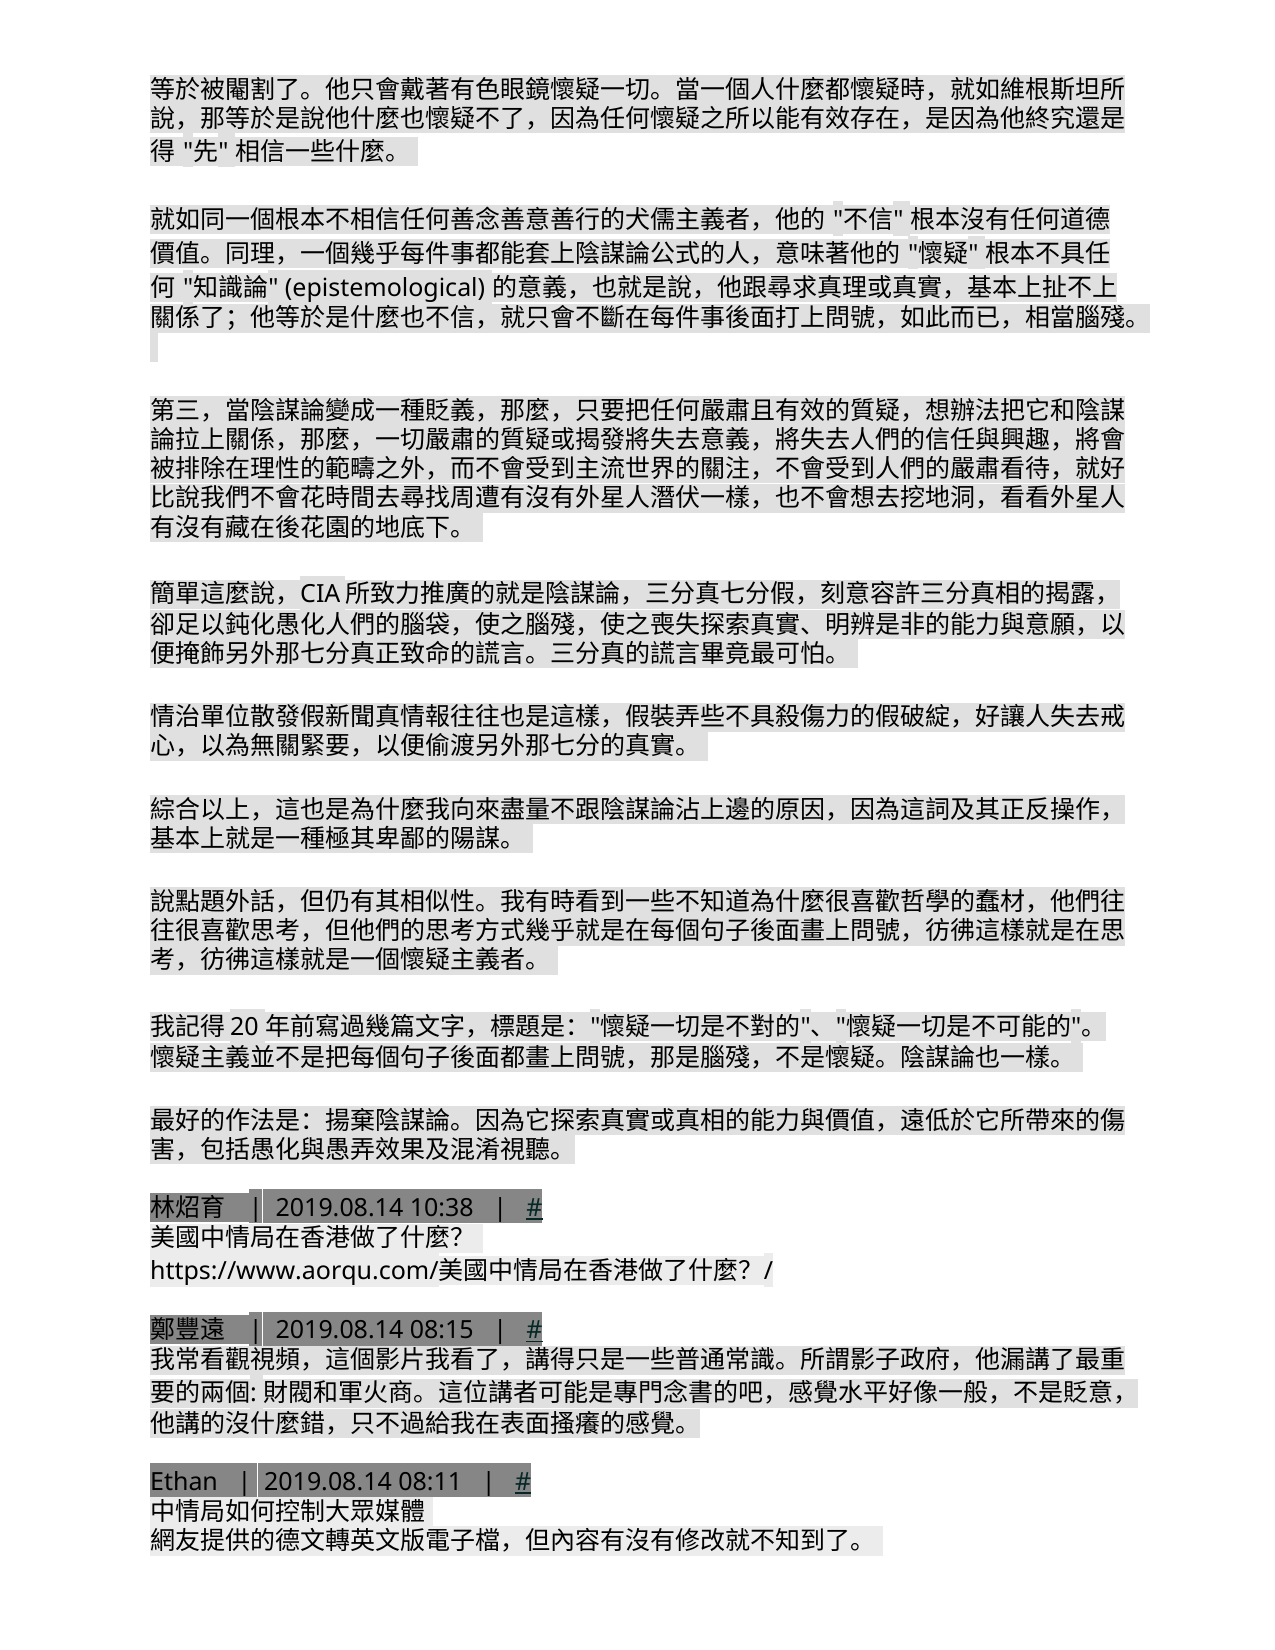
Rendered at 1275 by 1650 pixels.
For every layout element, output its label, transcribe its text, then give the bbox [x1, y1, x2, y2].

text 我常看觀視頻，這個影片我看了，講得只是一些普通常識。所謂影子政府，他漏講了最重要的兩個: 財閥和軍火商。這位講者可能是專門念書的吧，感覺水平好像一般，不是貶意，他講的沒什麼錯，只不過給我在表面搔癢的感覺。 [150, 1346, 1125, 1438]
text 中情局如何控制大眾媒體 網友提供的德文轉英文版電子檔，但內容有沒有修改就不知到了。 [150, 1497, 1125, 1556]
text Ethan | 2019.08.14 08:11 | # [150, 1463, 1125, 1497]
text 鄭豐遠 | 2019.08.14 08:15 | # [150, 1312, 1125, 1346]
text 林炤育 | 2019.08.14 10:38 | # [150, 1189, 1125, 1223]
text 美國中情局在香港做了什麼？ https://www.aorqu.com/美國中情局在香港做了什麼？/ [150, 1223, 1125, 1287]
text 卡韓政變 (144)：陰謀論之陽謀 陳真 2019. 08. 14. 我之所以提到Udo Ulfkotte的那本書 "Journalists for Hire: How the CIA Buys the News"，是因為台灣最近拼命炒作所謂中資、紅媒等問題，甚至進行司法打壓，感覺實在很荒唐。 第一，台灣的媒體根本就是由美國所全盤操控，僅僅中時例外，它媽的連這麼一丁點根本微不足道的例外，也要趕盡殺絕嗎？ 第二，人渣黨及其文人走狗們 (比方說所謂社民黨)，總是喜歡講得好像除了中時之外，所有媒體都很清純似的。我覺得，要搞鬥爭就鬥爭，別客氣，但別睜眼說瞎話，因為那很低級很低能。 比方說，人渣黨據說迫害黃智賢的節目(我不清楚如何個迫害法)，號稱愛好民主自由的社民黨及其范主席(？)，面對打壓言論自由的指控，居然說，"如果 (該節目或黃智賢) 有拿錢，那就另當別論"，亦即如果有拿錢就可以打壓的意思。這不就是存心鬼扯蛋嗎？言論自由是這樣嗎？ 如果這鬼話成立，那麼，全台灣所有媒體都應該繩之以法才對，特別是綠媒，應該立即強迫關閉，因為他們不折不扣就是美國 CIA 的傳聲筒。他們根本不是新聞媒體，而是政治宣傳機構兼假新聞造謠中心，整天幹的就是根本天理不容、造謠抹黑、挑撥仇中反華的犯罪行為。 我這文章有兩個重點，此其一。 其次是關於陰謀論。我不太想講這東西，忍不住姑且一說。 首先，我完全不相信 Udo Ulfkotte 的 "Journalists for Hire: How the CIA Buys the News" 之英文版的出版過程只是這樣那樣。比方說，我不相信版權僅僅只是單純地賣給什麼 "PROGRESSIVE PRESS"，一家來路不明、似乎是專門出版所謂陰謀論的出版社。我是說，CIA連作者都敢殺了，它會對於這樣一本暢銷書的英文版之出版，無動於衷？袖手旁觀而不介入？ 我也不相信這家出版社僅僅只是一家出版社。我是說，它很神秘，很另類，絕不單純。我沒有證據不敢亂說，我只能說我就是不相信；我不相信一本在德國的暢銷書，一位如此著名的作者之死於非命，它的英文版卻乏人問津？而只能賣給一家有夠奇怪的什麼陰謀論出版社？而且，既然都還沒出版，網路卻有在賣你根本買不到的幽靈版？ 我也不相信這本暢銷書會落魄到根本沒有人願意出資出版，只好在網路上三塊五毛地向大眾進行預售募款？ 總之，雖然我不知道真相為何，但我就是不相信市面上這些 "官方" 說法。 至於這家專門出版陰謀論的出版社： http://www.progressivepress.com/home 別人怎麼想的我不知道，但我自己光是看到他們的網站那種刻意陰陽怪氣的調調，以及其所出版的大部份同樣陰陽怪氣的陰謀論書籍，我就很想轉台了。為什麼呢？因為那似乎就是典型的陰謀論，或者說低能的陰謀論，諸如 "人類不曾登陸月球"、"外星人躲在地心"、"李小龍還沒死"、"川普是中國派來臥底的" 等等那樣一種等級。 我覺得美國真是很厲害，他總是能正反操作同一種事物，比方說恐佈份子一詞，美國一方面藉以打壓異己，一方面卻又幫助其茁壯，好進一步拿來做為一種武力擴張版圖消滅異己的藉口。於是，越是反恐，恐怖份子卻越多，而美國也就越是大展鴻圖，越能為所欲為地反恐。 也就是說，他一方面創造一個假想敵與人造物，一方面藉以妖魔化異己，一方面卻又樂見其茁壯，甚至偷偷大力培植之，以便為其所用並藉以大展侵略鴻圖。很弔詭吧？這就像操弄一個銅板的正反兩面，不管怎麼操弄，一會兒正，一會兒反，銅板就是銅板，就只是它的一個工具。 重點來了！陰謀論也一樣。種種陰謀論往往指向美國之為非作歹，但你知道嗎？大多陰謀論卻又是由 CIA所刻意散布，好讓人精神錯亂。 這可以用八個字來形容就是 "以假亂真，魚目混珠"，故意三分真七分假搞些陰謀論讓你開心一下，讓你以為逮到 CIA 的什麼把柄。但是，另一方面卻又刻意壯大陰謀論的陣營，幾乎每件事都可以弄成陰謀論，弄得很低級。 這樣做對 CIA 或美國有什麼好處呢？好處可多了。 第一，消耗你的精力，讓你陷入無窮無盡的垃圾資訊或假新聞大海之中。 第二，一個人當他被訓練得什麼都變成陰謀論，什麼都不相信，這意味著他的大腦其實就等於被閹割了。他只會戴著有色眼鏡懷疑一切。當一個人什麼都懷疑時，就如維根斯坦所說，那等於是說他什麼也懷疑不了，因為任何懷疑之所以能有效存在，是因為他終究還是得 "先" 相信一些什麼。 就如同一個根本不相信任何善念善意善行的犬儒主義者，他的 "不信" 根本沒有任何道德價值。同理，一個幾乎每件事都能套上陰謀論公式的人，意味著他的 "懷疑" 根本不具任何 "知識論" (epistemological) 的意義，也就是說，他跟尋求真理或真實，基本上扯不上關係了；他等於是什麼也不信，就只會不斷在每件事後面打上問號，如此而已，相當腦殘。 第三，當陰謀論變成一種貶義，那麼，只要把任何嚴肅且有效的質疑，想辦法把它和陰謀論拉上關係，那麼，一切嚴肅的質疑或揭發將失去意義，將失去人們的信任與興趣，將會被排除在理性的範疇之外，而不會受到主流世界的關注，不會受到人們的嚴肅看待，就好比說我們不會花時間去尋找周遭有沒有外星人潛伏一樣，也不會想去挖地洞，看看外星人有沒有藏在後花園的地底下。 簡單這麼說，CIA所致力推廣的就是陰謀論，三分真七分假，刻意容許三分真相的揭露，卻足以鈍化愚化人們的腦袋，使之腦殘，使之喪失探索真實、明辨是非的能力與意願，以便掩飾另外那七分真正致命的謊言。三分真的謊言畢竟最可怕。 情治單位散發假新聞真情報往往也是這樣，假裝弄些不具殺傷力的假破綻，好讓人失去戒心，以為無關緊要，以便偷渡另外那七分的真實。 綜合以上，這也是為什麼我向來盡量不跟陰謀論沾上邊的原因，因為這詞及其正反操作，基本上就是一種極其卑鄙的陽謀。 說點題外話，但仍有其相似性。我有時看到一些不知道為什麼很喜歡哲學的蠢材，他們往往很喜歡思考，但他們的思考方式幾乎就是在每個句子後面畫上問號，彷彿這樣就是在思考，彷彿這樣就是一個懷疑主義者。 我記得20 年前寫過幾篇文字，標題是："懷疑一切是不對的"、"懷疑一切是不可能的"。懷疑主義並不是把每個句子後面都畫上問號，那是腦殘，不是懷疑。陰謀論也一樣。 最好的作法是：揚棄陰謀論。因為它探索真實或真相的能力與價值，遠低於它所帶來的傷害，包括愚化與愚弄效果及混淆視聽。 [150, 75, 1125, 1164]
